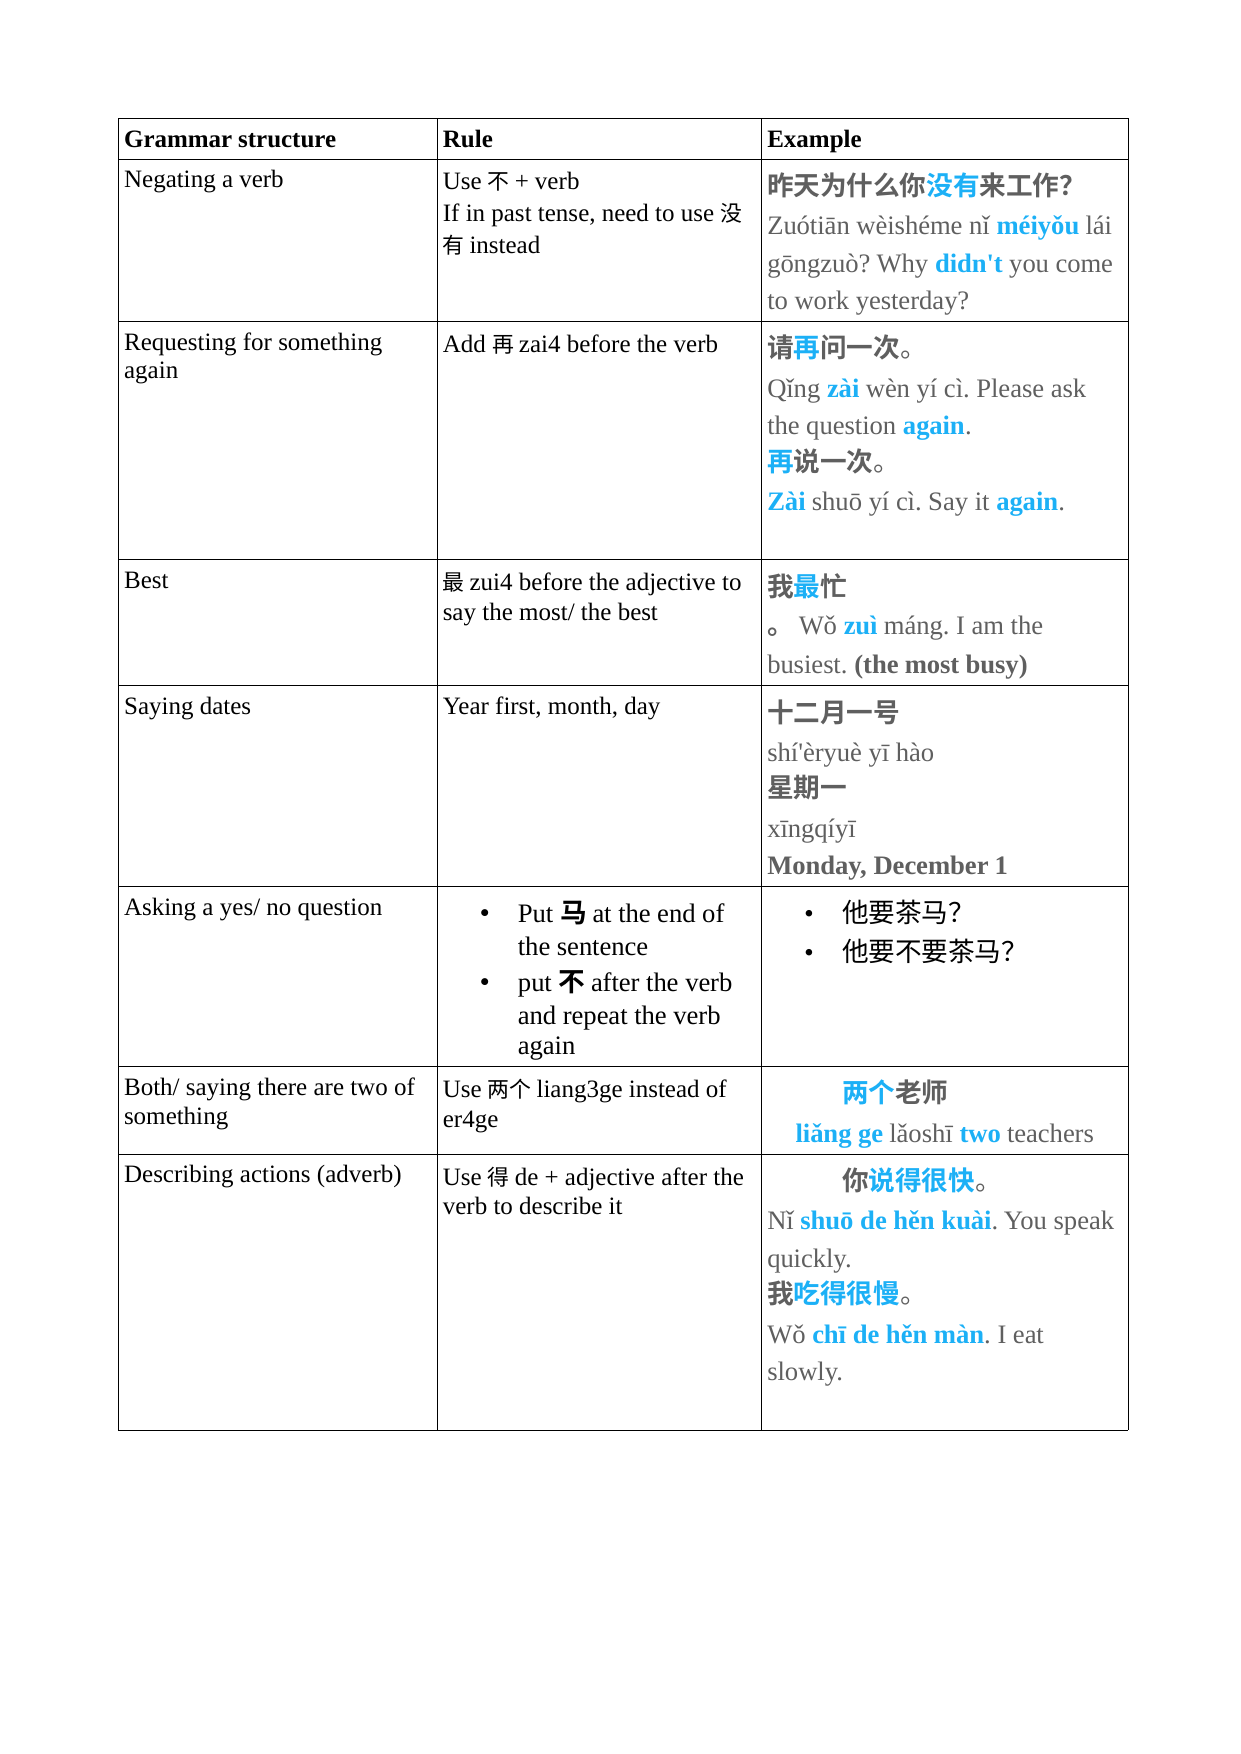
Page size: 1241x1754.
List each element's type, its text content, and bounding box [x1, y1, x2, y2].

table_cell Add 再 zai4 before the verb [438, 322, 761, 559]
table_header Grammar structure [119, 119, 437, 158]
table_cell Both/ saying there are two of something [119, 1067, 437, 1154]
table_cell Negating a verb [119, 160, 437, 321]
table_cell 最 zui4 before the adjective to say the most/ the best [438, 560, 761, 685]
table_cell 你说得很快。 Nǐ shuō de hěn kuài. You speak quickly. 我吃得很慢。 Wǒ chī de hěn màn. I eat slowly. [762, 1155, 1128, 1430]
table_cell Requesting for something again [119, 322, 437, 559]
table_cell Use 不 + verb If in past tense, need to use 没有 instead [438, 160, 761, 321]
table_cell 他要茶马？ 他要不要茶马？ [762, 887, 1128, 1066]
table_cell 我最忙 。 Wǒ zuì máng. I am the busiest. (the most busy) [762, 560, 1128, 685]
table_cell Use 两个 liang3ge instead of er4ge [438, 1067, 761, 1154]
table_cell Asking a yes/ no question [119, 887, 437, 1066]
table_header Example [762, 119, 1128, 158]
table_cell Saying dates [119, 686, 437, 886]
table_cell Describing actions (adverb) [119, 1155, 437, 1430]
table_cell Year first, month, day [438, 686, 761, 886]
table_cell Use 得 de + adjective after the verb to describe it [438, 1155, 761, 1430]
table_cell 请再问一次。 Qǐng zài wèn yí cì. Please ask the question again. 再说一次。 Zài shuō yí cì. Say it again. [762, 322, 1128, 559]
table_cell 昨天为什么你没有来工作？ Zuótiān wèishéme nǐ méiyǒu lái gōngzuò? Why didn't you come to work yesterday? [762, 160, 1128, 321]
table_cell 十二月一号 shí'èryuè yī hào 星期一 xīngqíyī Monday, December 1 [762, 686, 1128, 886]
table_cell Best [119, 560, 437, 685]
table_header Rule [438, 119, 761, 158]
table_cell 两个老师 liǎng ge lǎoshī two teachers [762, 1067, 1128, 1154]
table_cell Put 马 at the end of the sentence put 不 after the verb and repeat the verb again [438, 887, 761, 1066]
